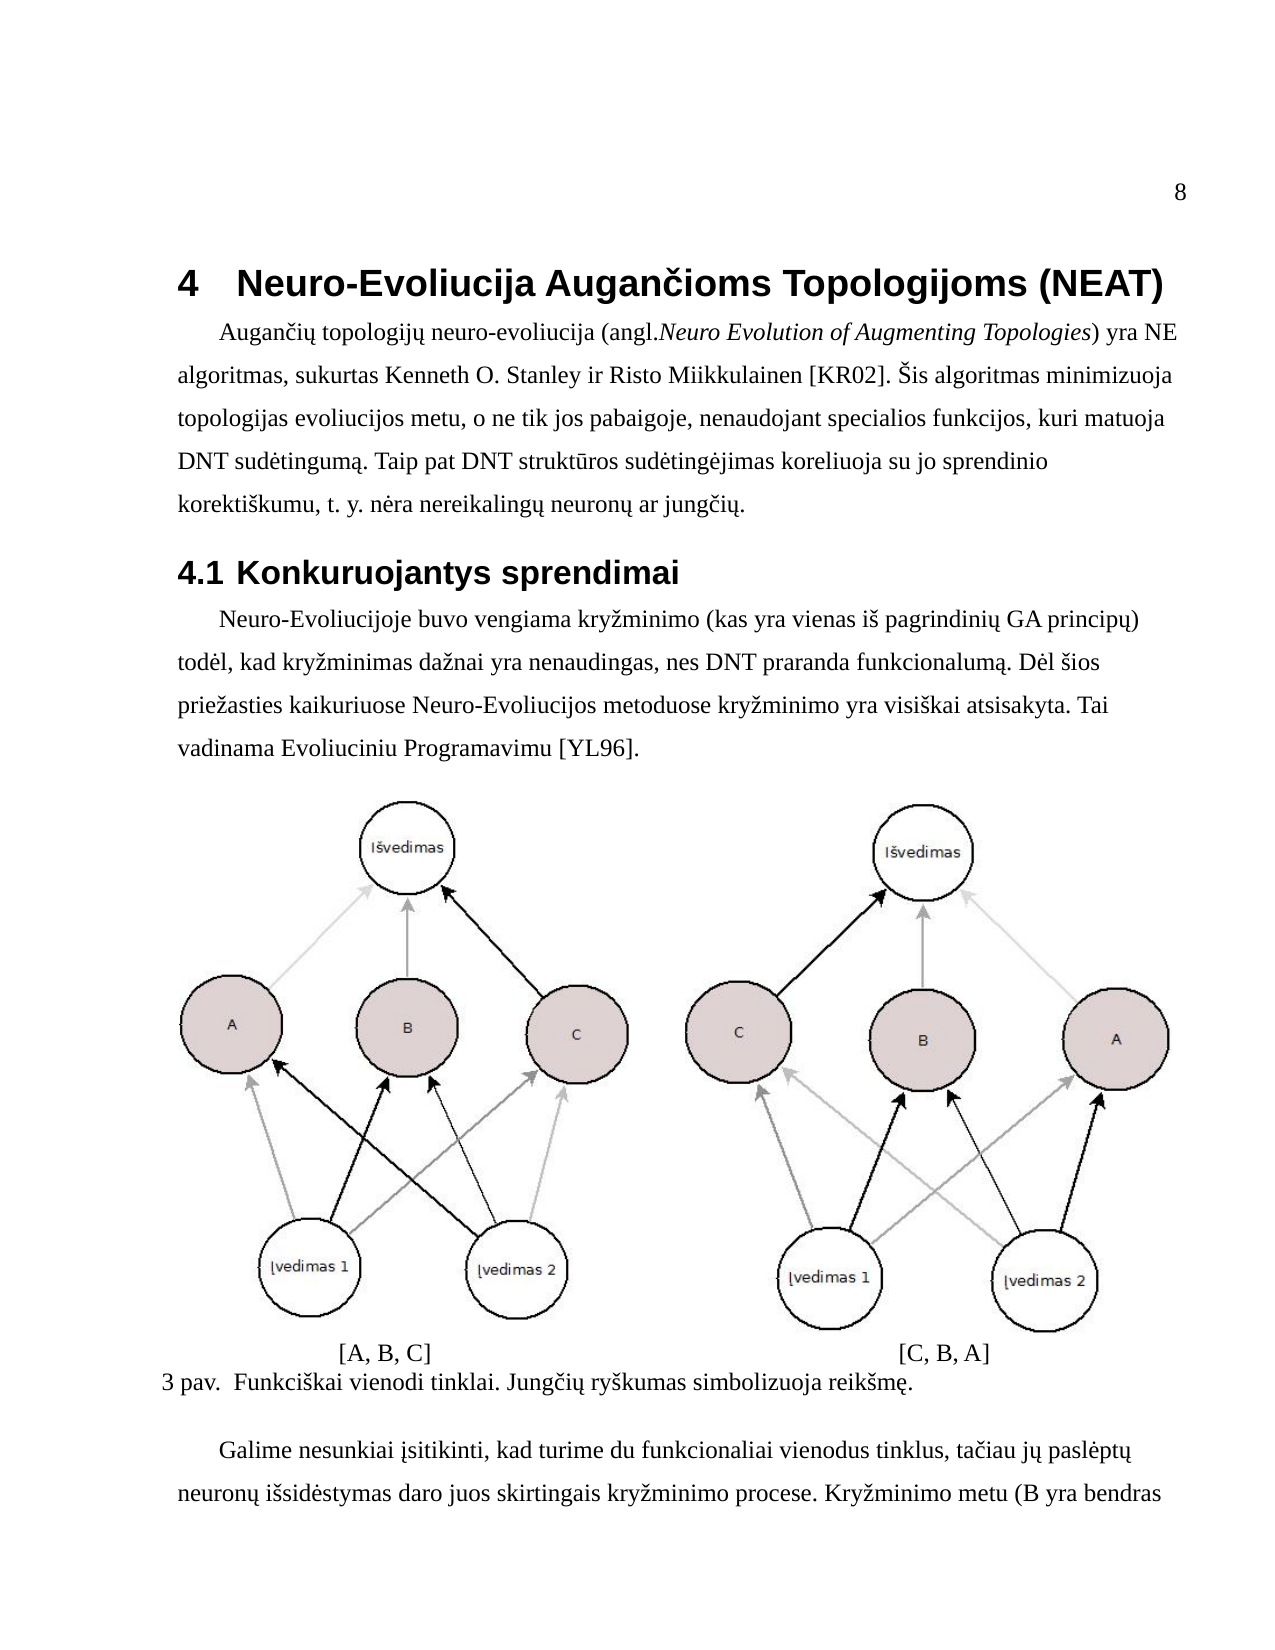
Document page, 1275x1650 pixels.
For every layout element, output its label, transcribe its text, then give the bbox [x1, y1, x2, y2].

text Galime nesunkiai įsitikinti, kad turime du funkcionaliai vienodus tinklus, tačiau jų paslėptų neuronų išsidėstymas daro juos skirtingais kryžminimo procese. Kryžminimo metu (B yra bendras [177, 1409, 1186, 1507]
text [161, 784, 1227, 1309]
text Augančių topologijų neuro-evoliucija (angl.Neuro Evolution of Augmenting Topologies) yra NE algoritmas, sukurtas Kenneth O. Stanley ir Risto Miikkulainen [KR02]. Šis algoritmas minimizuoja topologijas evoliucijos metu, o ne tik jos pabaigoje, nenaudojant specialios funkcijos, kuri matuoja DNT sudėtingumą. Taip pat DNT struktūros sudėtingėjimas koreliuoja su jo sprendinio korektiškumu, t. y. nėra nereikalingų neuronų ar jungčių. [177, 317, 1186, 518]
text [161, 1395, 1227, 1409]
subtitle Konkuruojantys sprendimai [177, 553, 1186, 592]
text Neuro-Evoliucijoje buvo vengiama kryžminimo (kas yra vienas iš pagrindinių GA principų) todėl, kad kryžminimas dažnai yra nenaudingas, nes DNT praranda funkcionalumą. Dėl šios priežasties kaikuriuose Neuro-Evoliucijos metoduose kryžminimo yra visiškai atsisakyta. Tai vadinama Evoliuciniu Programavimu [YL96]. [177, 604, 1186, 762]
subtitle Neuro-Evoliucija Augančioms Topologijoms (NEAT) [177, 260, 1186, 304]
text [A, B, C] [C, B, A] 3 pav. Funkciškai vienodi tinklai. Jungčių ryškumas simbolizuoja reikšmę. [161, 1309, 1227, 1395]
picture [179, 800, 631, 1323]
picture [684, 803, 1173, 1336]
